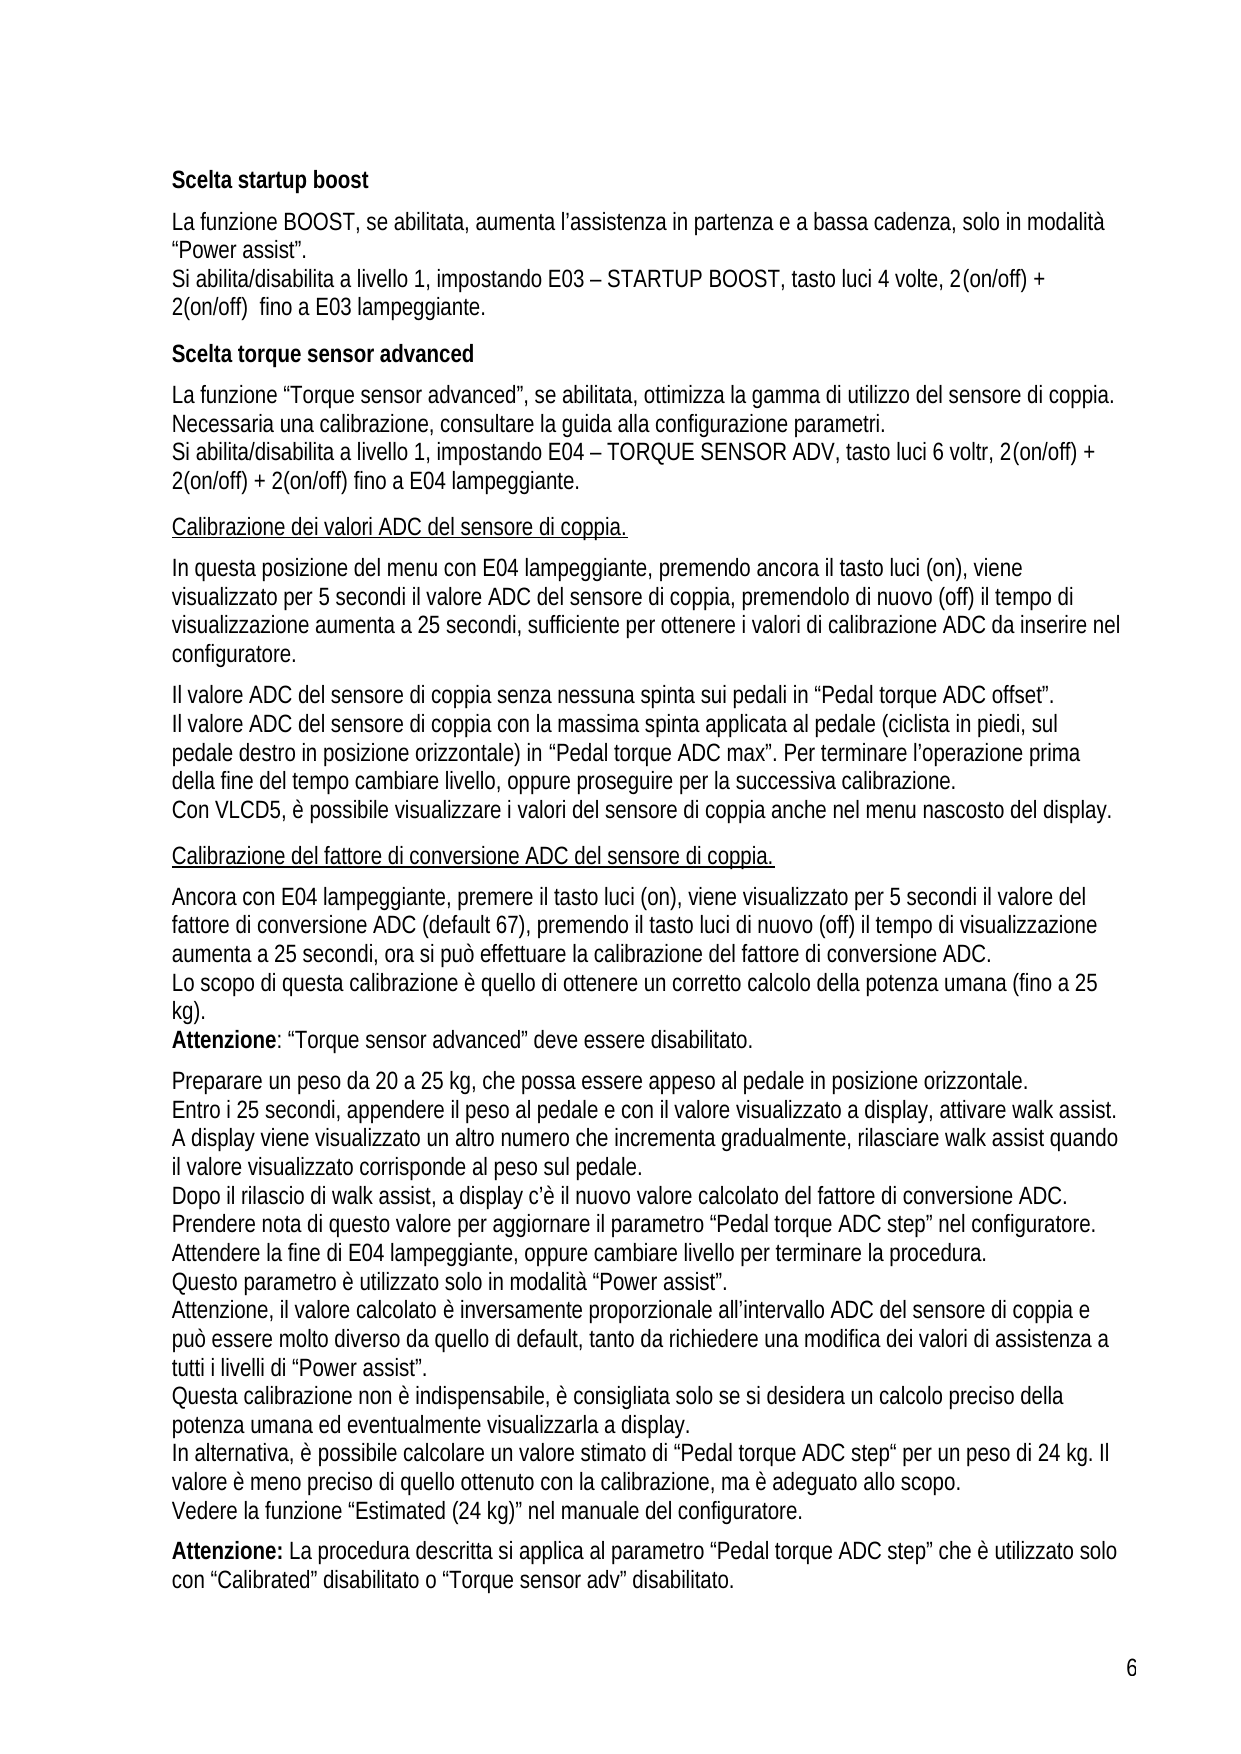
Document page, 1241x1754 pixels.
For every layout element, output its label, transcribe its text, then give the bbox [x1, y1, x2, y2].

text Prendere nota di questo valore per aggiornare il parametro “Pedal torque ADC step” nel configuratore. [172, 1209, 1125, 1238]
text In alternativa, è possibile calcolare un valore stimato di “Pedal torque ADC step“ per un peso di 24 kg. Il valore è meno preciso di quello ottenuto con la calibrazione, ma è adeguato allo scopo. [172, 1438, 1125, 1496]
text Ancora con E04 lampeggiante, premere il tasto luci (on), viene visualizzato per 5 secondi il valore del fattore di conversione ADC (default 67), premendo il tasto luci di nuovo (off) il tempo di visualizzazione aumenta a 25 secondi, ora si può effettuare la calibrazione del fattore di conversione ADC. [172, 882, 1125, 968]
text Si abilita/disabilita a livello 1, impostando E03 – STARTUP BOOST, tasto luci 4 volte, 2(on/off) + 2(on/off) fino a E03 lampeggiante. [172, 264, 1125, 321]
text Lo scopo di questa calibrazione è quello di ottenere un corretto calcolo della potenza umana (fino a 25 kg). [172, 968, 1125, 1025]
text Attenzione, il valore calcolato è inversamente proporzionale all’intervallo ADC del sensore di coppia e può essere molto diverso da quello di default, tanto da richiedere una modifica dei valori di assistenza a tutti i livelli di “Power assist”. [172, 1295, 1125, 1381]
text La funzione “Torque sensor advanced”, se abilitata, ottimizza la gamma di utilizzo del sensore di coppia. [172, 380, 1125, 408]
text Calibrazione dei valori ADC del sensore di coppia. [172, 512, 1125, 541]
text Il valore ADC del sensore di coppia senza nessuna spinta sui pedali in “Pedal torque ADC offset”. [172, 680, 1125, 709]
text In questa posizione del menu con E04 lampeggiante, premendo ancora il tasto luci (on), viene visualizzato per 5 secondi il valore ADC del sensore di coppia, premendolo di nuovo (off) il tempo di visualizzazione aumenta a 25 secondi, sufficiente per ottenere i valori di calibrazione ADC da inserire nel configuratore. [172, 553, 1125, 668]
text Attenzione: La procedura descritta si applica al parametro “Pedal torque ADC step” che è utilizzato solo con “Calibrated” disabilitato o “Torque sensor adv” disabilitato. [172, 1536, 1125, 1593]
text Necessaria una calibrazione, consultare la guida alla configurazione parametri. [172, 408, 1125, 437]
text Scelta torque sensor advanced [172, 339, 1125, 367]
text Attendere la fine di E04 lampeggiante, oppure cambiare livello per terminare la procedura. [172, 1238, 1125, 1267]
text Dopo il rilascio di walk assist, a display c’è il nuovo valore calcolato del fattore di conversione ADC. [172, 1181, 1125, 1209]
text Preparare un peso da 20 a 25 kg, che possa essere appeso al pedale in posizione orizzontale. [172, 1066, 1125, 1095]
text Scelta startup boost [172, 165, 1125, 194]
text Vedere la funzione “Estimated (24 kg)” nel manuale del configuratore. [172, 1496, 1125, 1524]
text Entro i 25 secondi, appendere il peso al pedale e con il valore visualizzato a display, attivare walk assist. [172, 1095, 1125, 1123]
text Si abilita/disabilita a livello 1, impostando E04 – TORQUE SENSOR ADV, tasto luci 6 voltr, 2(on/off) + 2(on/off) + 2(on/off) fino a E04 lampeggiante. [172, 437, 1125, 494]
text Questa calibrazione non è indispensabile, è consigliata solo se si desidera un calcolo preciso della potenza umana ed eventualmente visualizzarla a display. [172, 1381, 1125, 1438]
text Questo parametro è utilizzato solo in modalità “Power assist”. [172, 1267, 1125, 1295]
subtitle Con VLCD5, è possibile visualizzare i valori del sensore di coppia anche nel menu nascosto del display. [172, 795, 1125, 823]
text Attenzione: “Torque sensor advanced” deve essere disabilitato. [172, 1025, 1125, 1053]
text La funzione BOOST, se abilitata, aumenta l’assistenza in partenza e a bassa cadenza, solo in modalità “Power assist”. [172, 206, 1125, 264]
subtitle Il valore ADC del sensore di coppia con la massima spinta applicata al pedale (ciclista in piedi, sul pedale destro in posizione orizzontale) in “Pedal torque ADC max”. Per terminare l’operazione prima della fine del tempo cambiare livello, oppure proseguire per la successiva calibrazione. [172, 709, 1125, 795]
text A display viene visualizzato un altro numero che incrementa gradualmente, rilasciare walk assist quando il valore visualizzato corrisponde al peso sul pedale. [172, 1123, 1125, 1181]
text Calibrazione del fattore di conversione ADC del sensore di coppia. [172, 841, 1125, 870]
